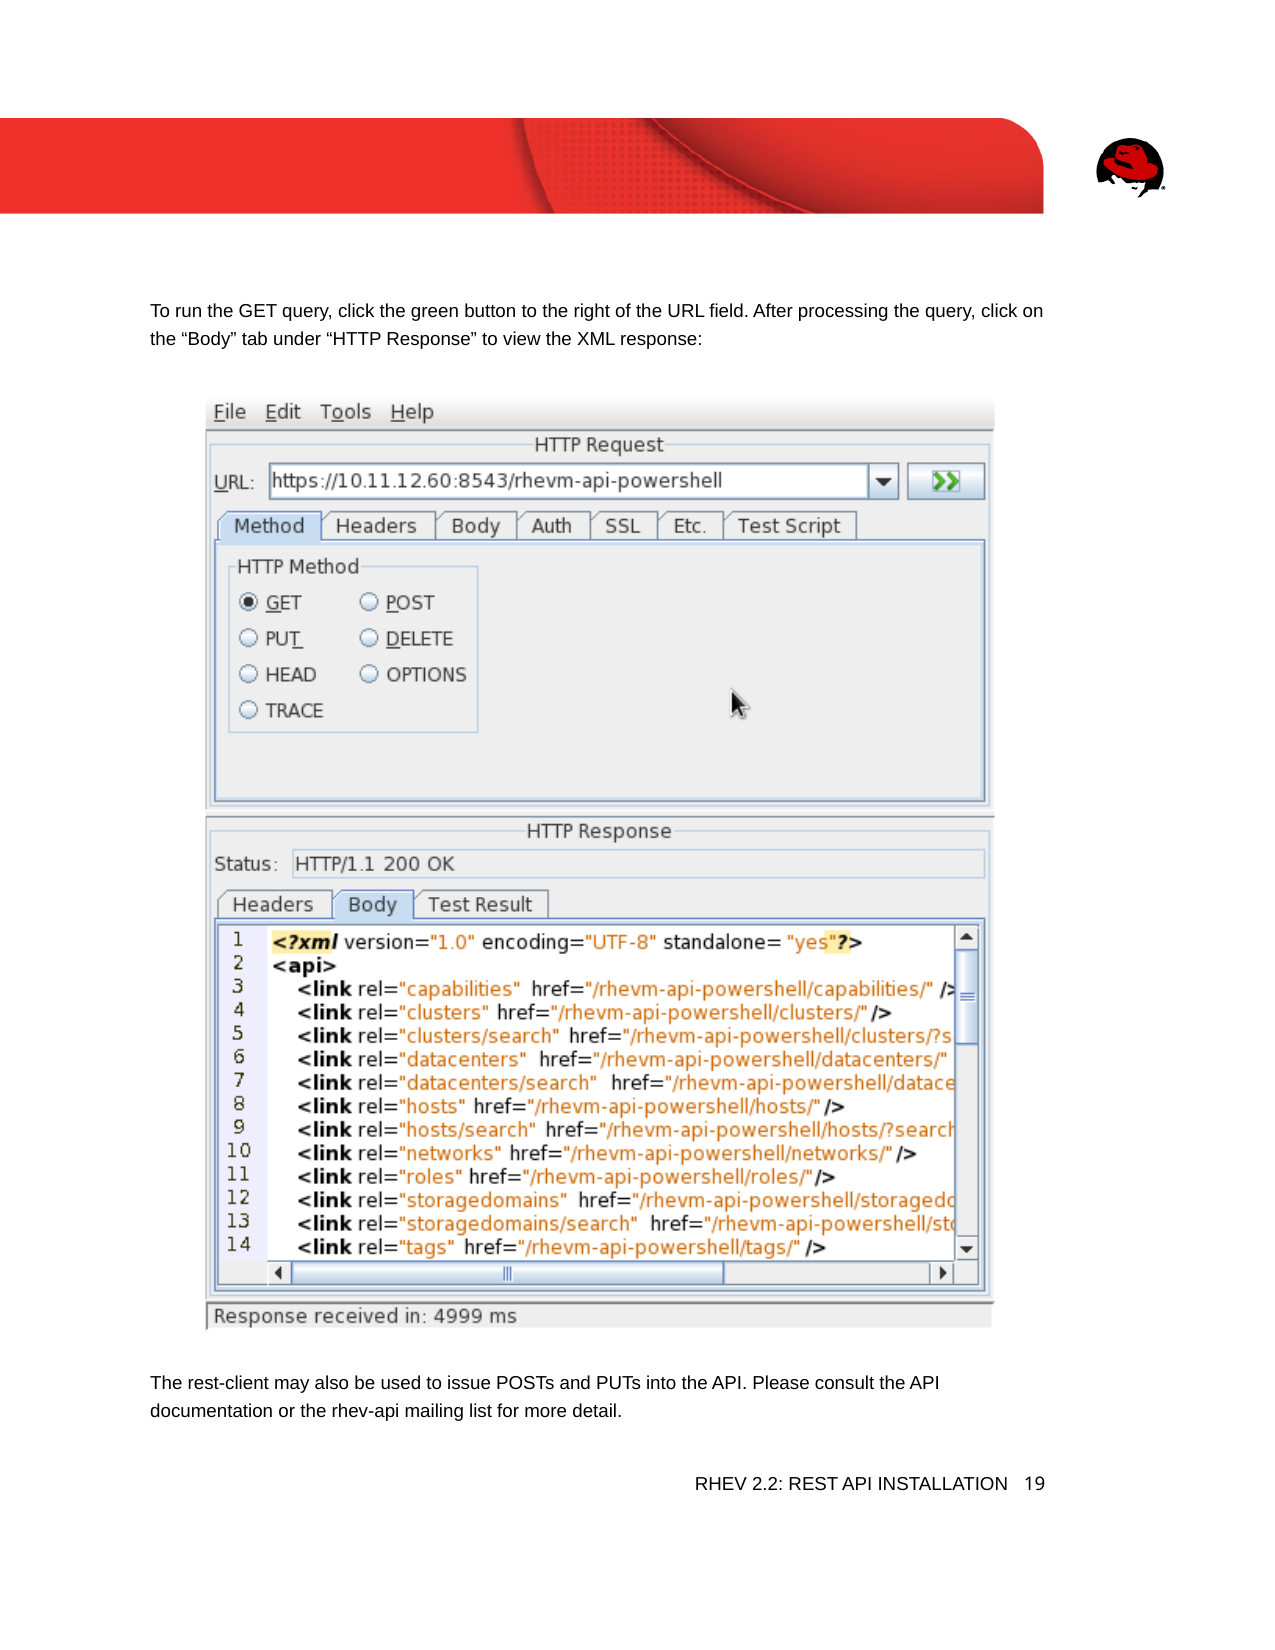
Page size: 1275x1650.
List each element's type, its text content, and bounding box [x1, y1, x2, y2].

picture [0, 118, 1170, 214]
text To run the GET query, click the green button to the right of the URL field. After processing the query, click on the “Body” tab under “HTTP Response” to view the XML response: [150, 300, 1050, 349]
text The rest-client may also be used to issue POSTs and PUTs into the API. Please consult the API documentation or the rhev-api mailing list for more detail. [150, 1372, 1050, 1421]
picture [205, 397, 995, 1331]
